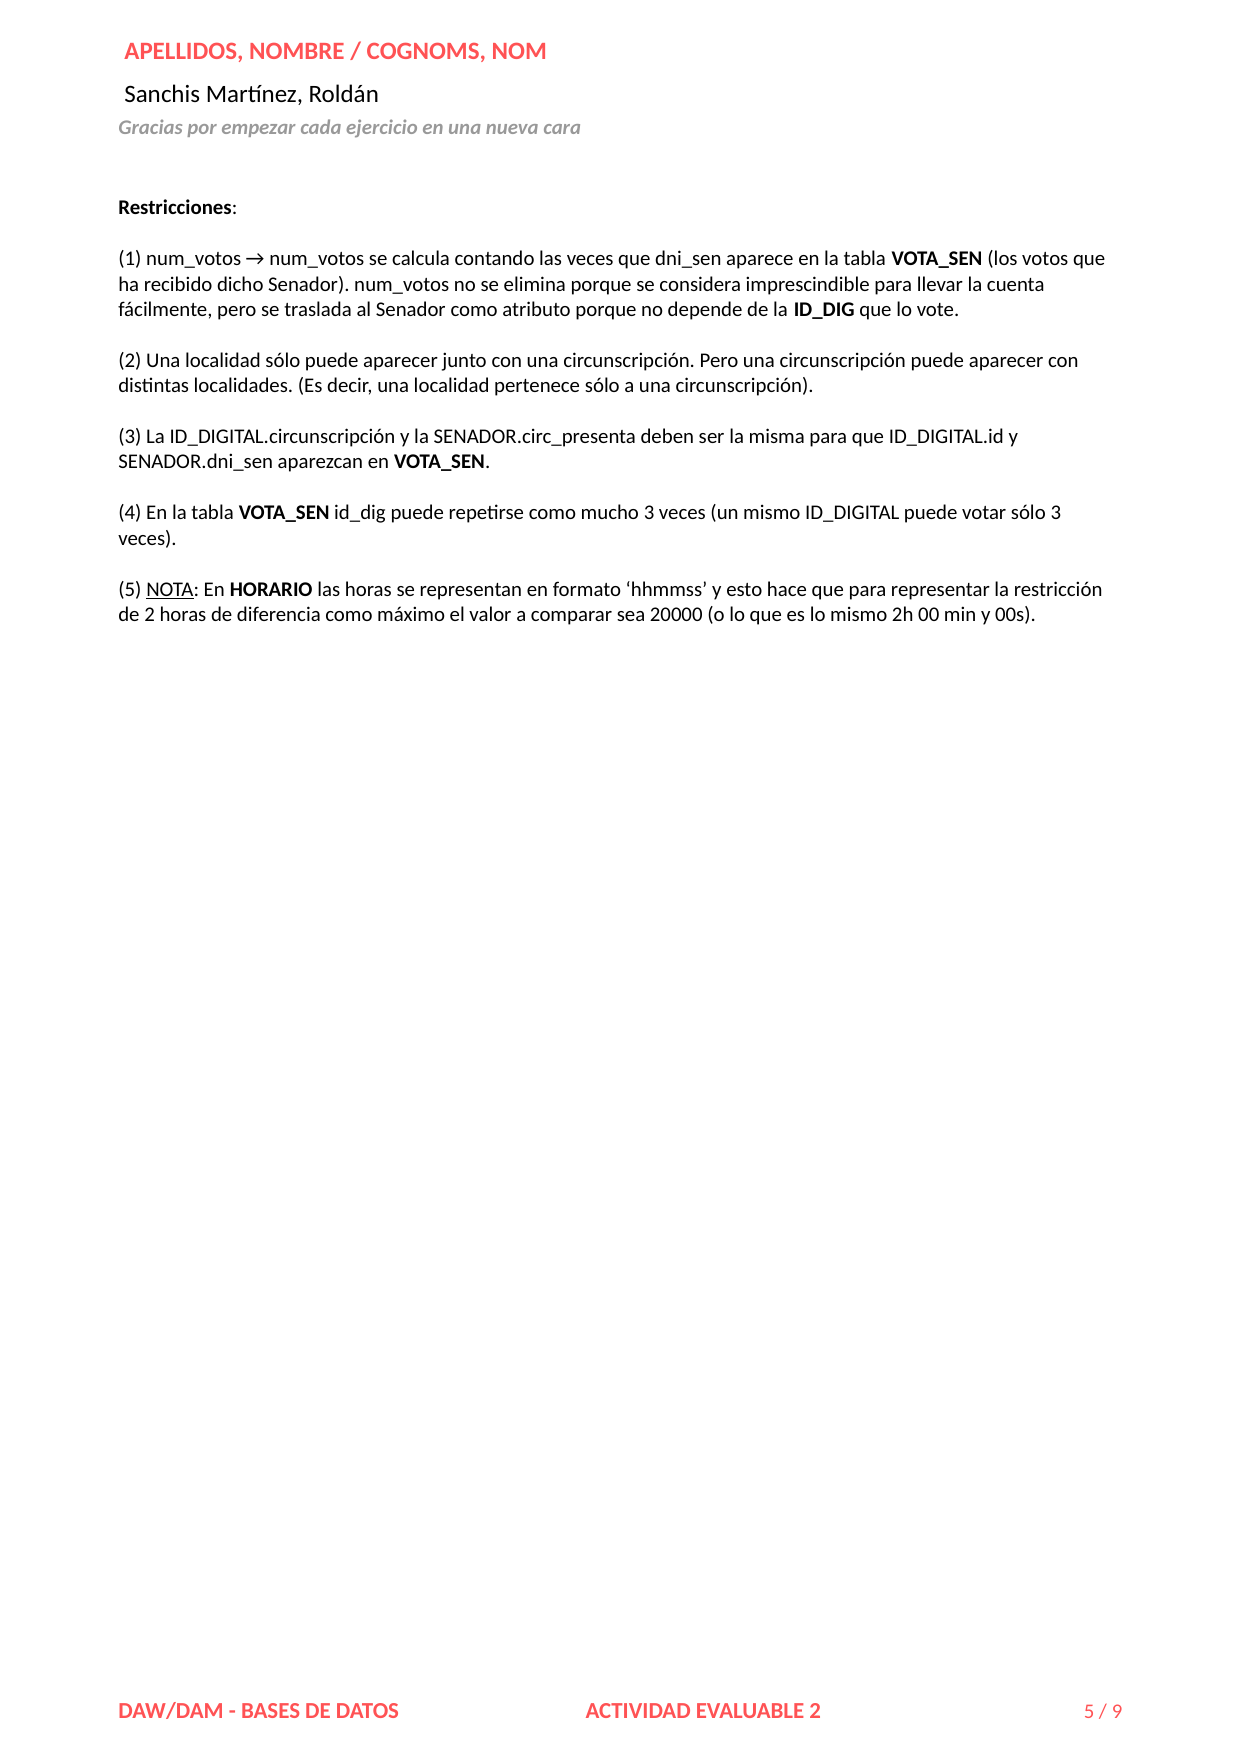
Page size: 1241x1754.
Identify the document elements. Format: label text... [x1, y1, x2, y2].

text Restricciones: [118, 194, 1122, 220]
text (1) num_votos → num_votos se calcula contando las veces que dni_sen aparece en la tabla VOTA_SEN (los votos que ha recibido dicho Senador). num_votos no se elimina porque se considera imprescindible para llevar la cuenta fácilmente, pero se traslada al Senador como atributo porque no depende de la ID_DIG que lo vote. [118, 245, 1122, 322]
text (3) La ID_DIGITAL.circunscripción y la SENADOR.circ_presenta deben ser la misma para que ID_DIGITAL.id y SENADOR.dni_sen aparezcan en VOTA_SEN. [118, 423, 1122, 474]
text (4) En la tabla VOTA_SEN id_dig puede repetirse como mucho 3 veces (un mismo ID_DIGITAL puede votar sólo 3 veces). [118, 499, 1122, 550]
text (5) NOTA: En HORARIO las horas se representan en formato ‘hhmmss’ y esto hace que para representar la restricción de 2 horas de diferencia como máximo el valor a comparar sea 20000 (o lo que es lo mismo 2h 00 min y 00s). [118, 576, 1122, 627]
text (2) Una localidad sólo puede aparecer junto con una circunscripción. Pero una circunscripción puede aparecer con distintas localidades. (Es decir, una localidad pertenece sólo a una circunscripción). [118, 347, 1122, 398]
